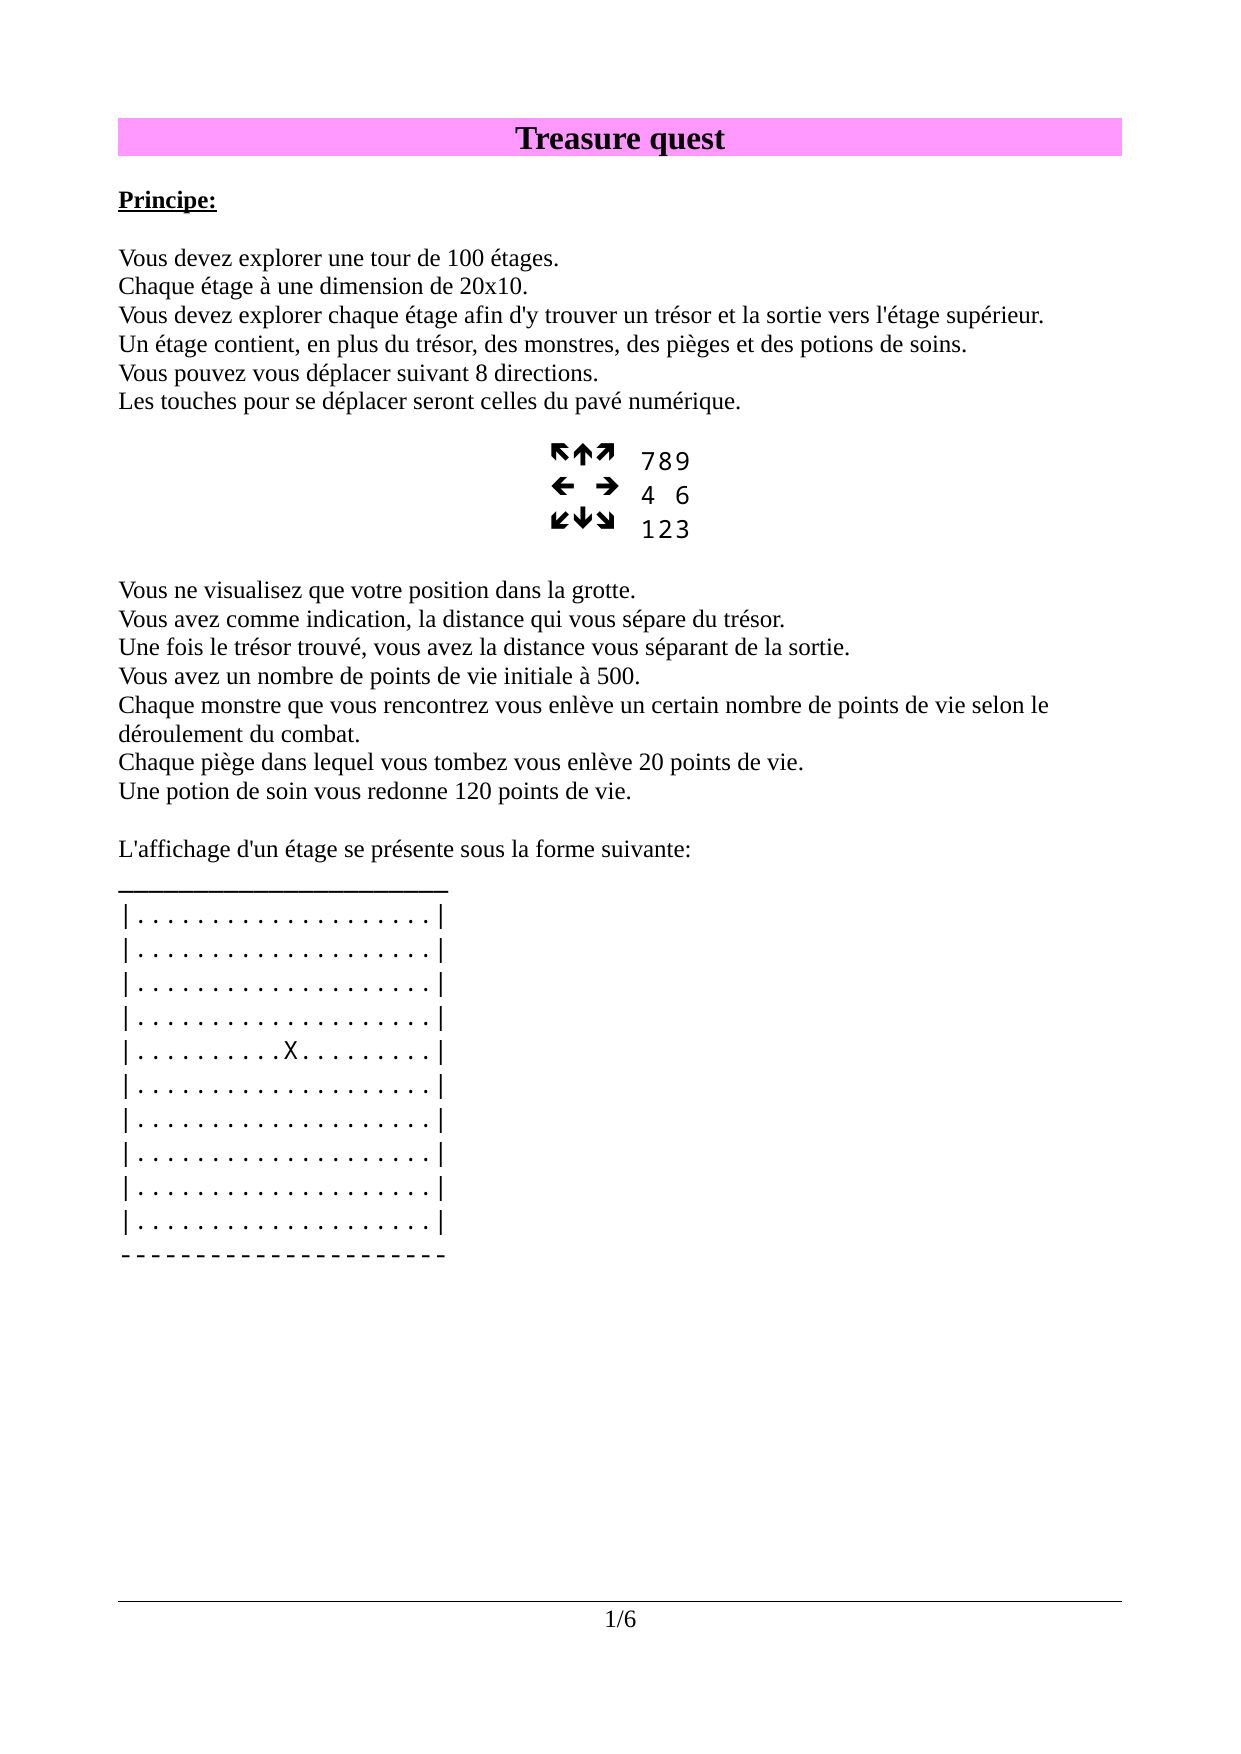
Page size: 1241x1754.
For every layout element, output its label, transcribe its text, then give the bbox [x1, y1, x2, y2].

text Chaque piège dans lequel vous tombez vous enlève 20 points de vie. [118, 747, 1122, 776]
table_cell  [594, 478, 617, 512]
table_header 7 [639, 444, 657, 478]
text Principe: [118, 185, 1122, 214]
text Les touches pour se déplacer seront celles du pavé numérique. [118, 386, 1122, 415]
text ---------------------- [118, 1237, 1122, 1271]
table_cell 1 [639, 512, 657, 546]
text |..........X.........| [118, 1033, 1122, 1067]
text |....................| [118, 1203, 1122, 1237]
text |....................| [118, 931, 1122, 964]
text Vous devez explorer chaque étage afin d'y trouver un trésor et la sortie vers l'étage supérieur. [118, 300, 1122, 329]
text ______________________ [118, 862, 1122, 896]
text Chaque étage à une dimension de 20x10. [118, 271, 1122, 300]
table_header 8 [657, 444, 674, 478]
text |....................| [118, 896, 1122, 931]
table_cell  [556, 512, 564, 520]
table_cell [617, 478, 639, 512]
table_cell  [549, 512, 572, 546]
text Treasure quest [118, 118, 1122, 156]
text Vous avez comme indication, la distance qui vous sépare du trésor. [118, 604, 1122, 632]
table_cell 2 [657, 512, 674, 546]
table_cell 3 [674, 512, 691, 546]
text Une fois le trésor trouvé, vous avez la distance vous séparant de la sortie. [118, 632, 1122, 661]
text |....................| [118, 1135, 1122, 1169]
table_header  [594, 444, 617, 478]
text |....................| [118, 1101, 1122, 1135]
text Vous avez un nombre de points de vie initiale à 500. [118, 661, 1122, 690]
table_cell  [601, 512, 609, 520]
table_header  [572, 444, 594, 478]
text Vous devez explorer une tour de 100 étages. [118, 243, 1122, 271]
table_cell [572, 478, 594, 512]
table_header  [549, 444, 572, 478]
table_cell 6 [674, 478, 691, 512]
table_cell  [549, 478, 572, 512]
text Un étage contient, en plus du trésor, des monstres, des pièges et des potions de soins. [118, 329, 1122, 358]
text |....................| [118, 1067, 1122, 1101]
text |....................| [118, 964, 1122, 999]
text |....................| [118, 1169, 1122, 1203]
text Chaque monstre que vous rencontrez vous enlève un certain nombre de points de vie selon le déroulement du combat. [118, 690, 1122, 747]
table_cell  [594, 512, 617, 546]
text L'affichage d'un étage se présente sous la forme suivante: [118, 834, 1122, 862]
table_cell  [572, 512, 594, 546]
table_header [617, 444, 639, 478]
table_cell 4 [639, 478, 657, 512]
text |....................| [118, 999, 1122, 1033]
table_cell [657, 478, 674, 512]
text Vous ne visualisez que votre position dans la grotte. [118, 575, 1122, 604]
table_cell [617, 512, 639, 546]
text Une potion de soin vous redonne 120 points de vie. [118, 776, 1122, 805]
text Vous pouvez vous déplacer suivant 8 directions. [118, 358, 1122, 386]
table_header 9 [674, 444, 691, 478]
